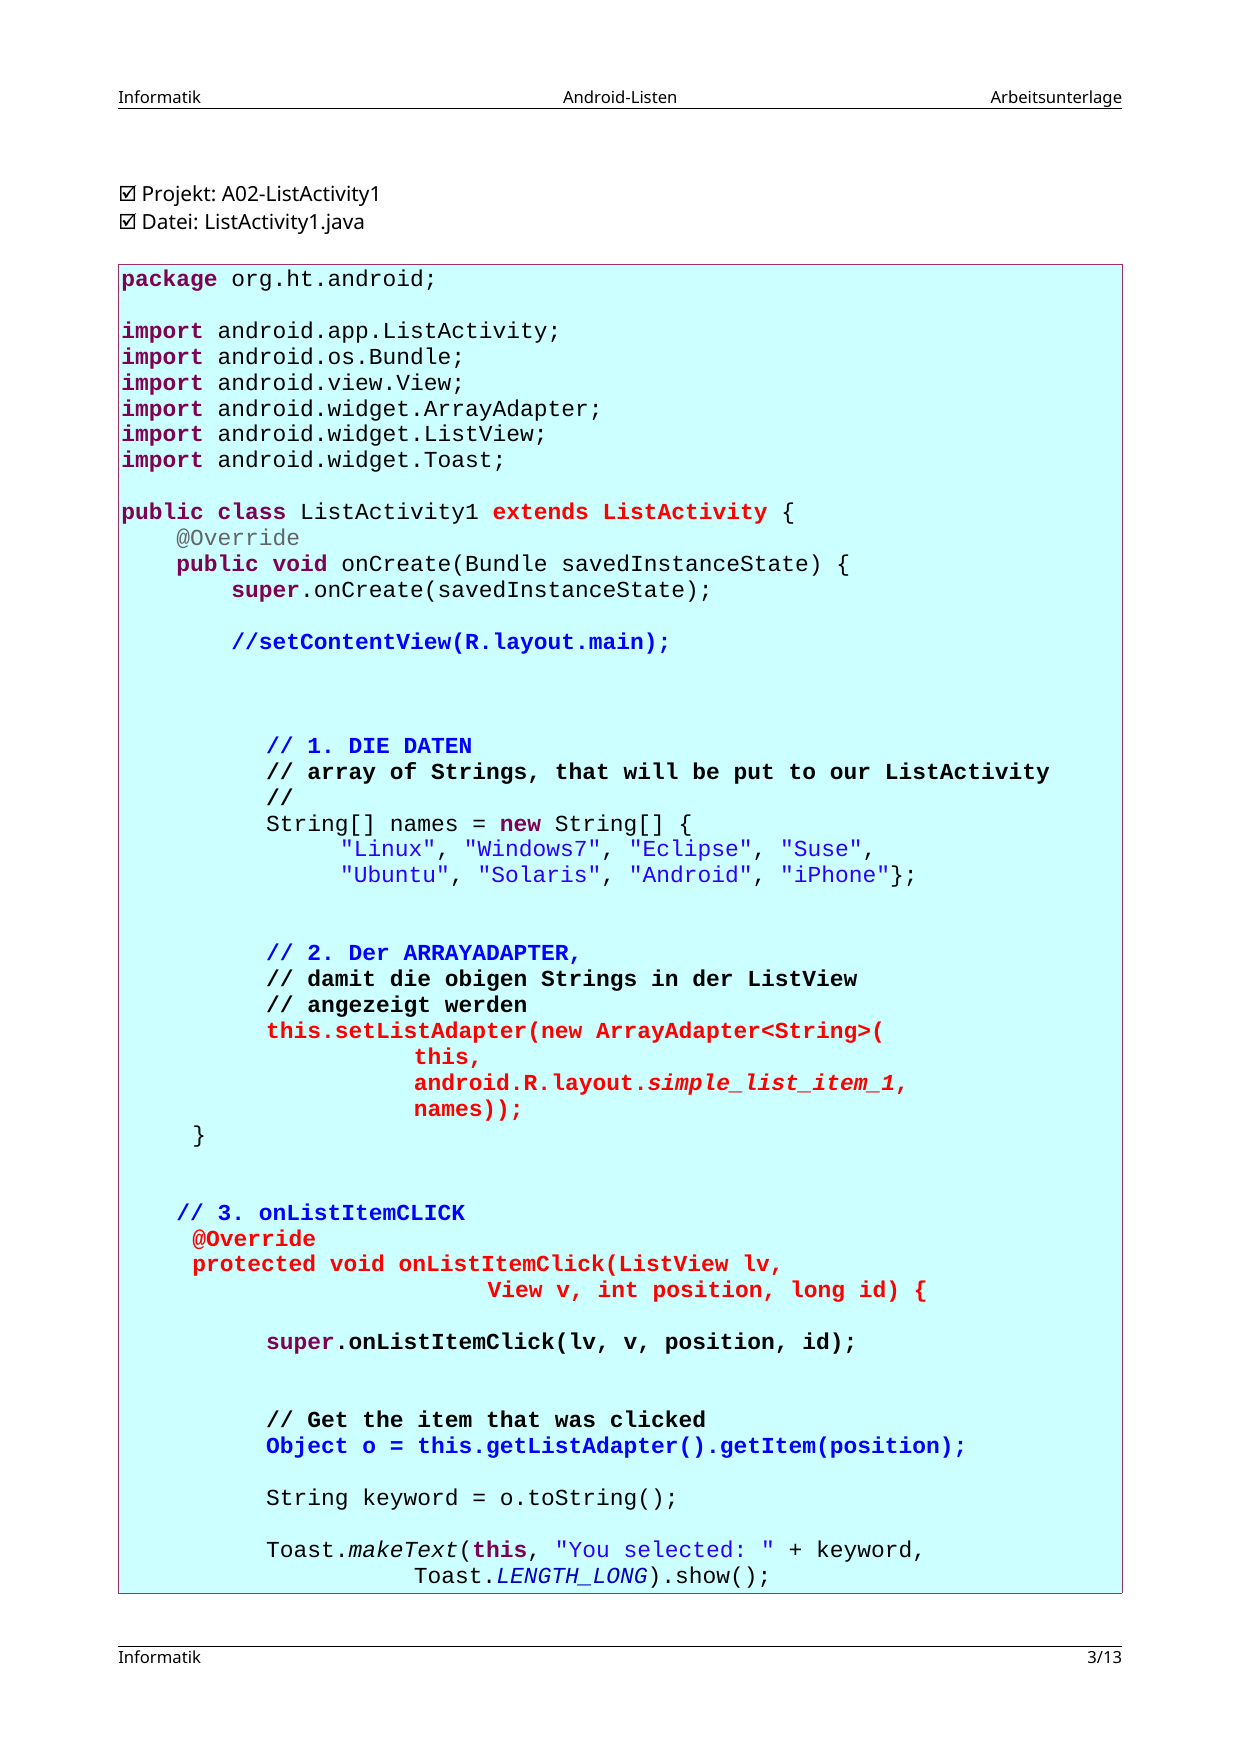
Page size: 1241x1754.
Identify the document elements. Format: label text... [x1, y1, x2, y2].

text import android.widget.Toast; [119, 446, 1122, 472]
text // array of Strings, that will be put to our ListActivity [119, 757, 1122, 783]
text // Get the item that was clicked [119, 1405, 1122, 1431]
text this.setListAdapter(new ArrayAdapter<String>( [119, 1016, 1122, 1042]
text // 3. onListItemCLICK [119, 1198, 1122, 1224]
text Toast.LENGTH_LONG).show(); [119, 1561, 1122, 1593]
text public class ListActivity1 extends ListActivity { [119, 498, 1122, 523]
text } [119, 1120, 1122, 1146]
text Toast.makeText(this, "You selected: " + keyword, [119, 1535, 1122, 1561]
text import android.app.ListActivity; [119, 316, 1122, 342]
text Object o = this.getListAdapter().getItem(position); [119, 1431, 1122, 1457]
text // angezeigt werden [119, 990, 1122, 1016]
text @Override [119, 1224, 1122, 1250]
text @Override [119, 523, 1122, 549]
text super.onListItemClick(lv, v, position, id); [119, 1328, 1122, 1353]
text "Ubuntu", "Solaris", "Android", "iPhone"}; [119, 861, 1122, 887]
text package org.ht.android; [119, 265, 1122, 290]
text import android.widget.ListView; [119, 420, 1122, 446]
text //setContentView(R.layout.main); [119, 627, 1122, 653]
text // 2. Der ARRAYADAPTER, [119, 938, 1122, 964]
text import android.view.View; [119, 368, 1122, 394]
text String keyword = o.toString(); [119, 1483, 1122, 1509]
text public void onCreate(Bundle savedInstanceState) { [119, 549, 1122, 575]
text import android.os.Bundle; [119, 342, 1122, 368]
text View v, int position, long id) { [119, 1276, 1122, 1302]
text this, [119, 1042, 1122, 1068]
text super.onCreate(savedInstanceState); [119, 575, 1122, 601]
text // 1. DIE DATEN [119, 731, 1122, 757]
text "Linux", "Windows7", "Eclipse", "Suse", [119, 835, 1122, 861]
text // [119, 783, 1122, 809]
text import android.widget.ArrayAdapter; [119, 394, 1122, 420]
list Projekt: A02-ListActivity1 [118, 179, 1122, 207]
text android.R.layout.simple_list_item_1, [119, 1068, 1122, 1094]
text String[] names = new String[] { [119, 809, 1122, 835]
list Datei: ListActivity1.java [118, 207, 1122, 264]
text protected void onListItemClick(ListView lv, [119, 1250, 1122, 1276]
text // damit die obigen Strings in der ListView [119, 964, 1122, 990]
text names)); [119, 1094, 1122, 1120]
